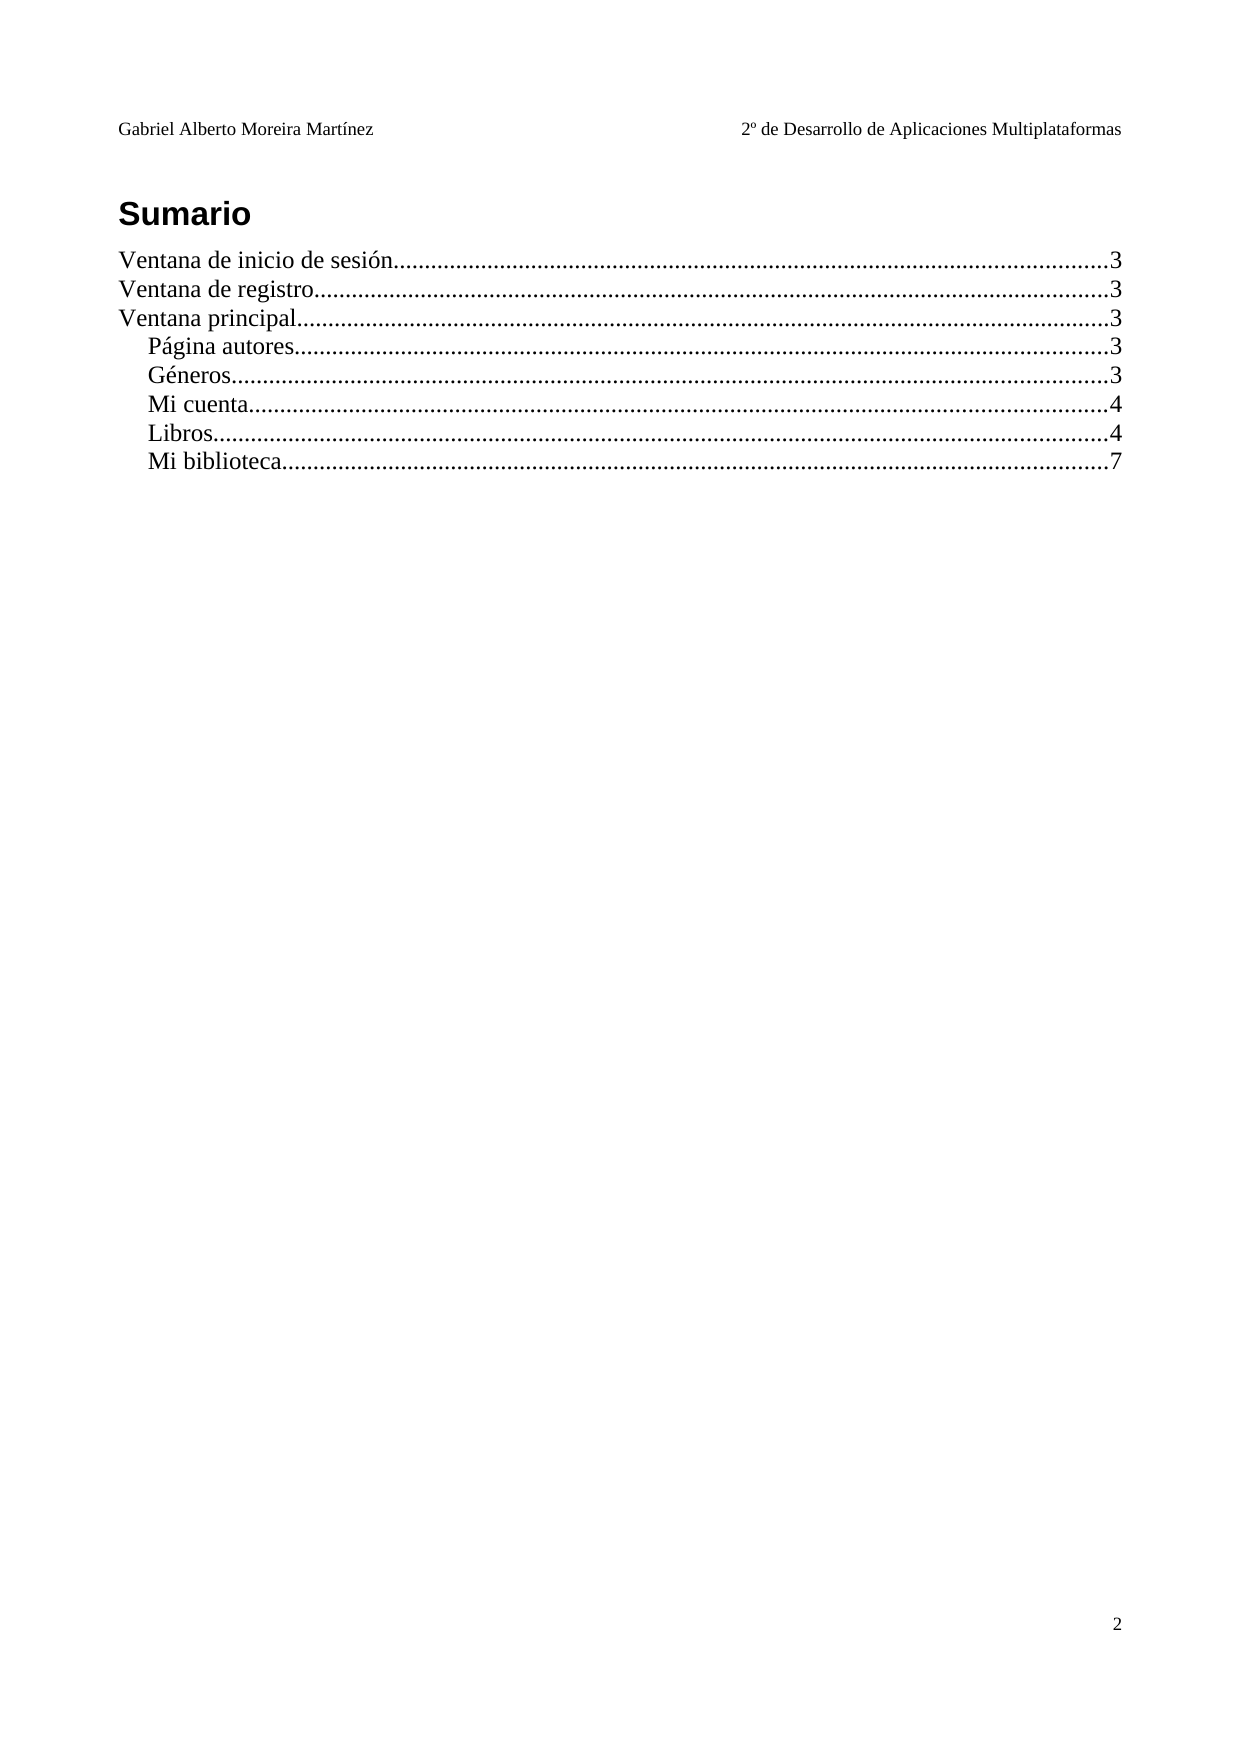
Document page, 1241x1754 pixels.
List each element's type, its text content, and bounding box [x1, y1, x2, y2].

text Ventana principal 3 [118, 303, 1122, 331]
text Libros 4 [148, 418, 1122, 446]
text Ventana de inicio de sesión 3 [118, 245, 1122, 274]
text Ventana de registro 3 [118, 274, 1122, 303]
text Mi cuenta 4 [148, 389, 1122, 418]
text Página autores 3 [148, 331, 1122, 360]
text Mi biblioteca 7 [148, 446, 1122, 475]
text Géneros 3 [148, 360, 1122, 389]
subtitle Sumario [118, 194, 1122, 233]
